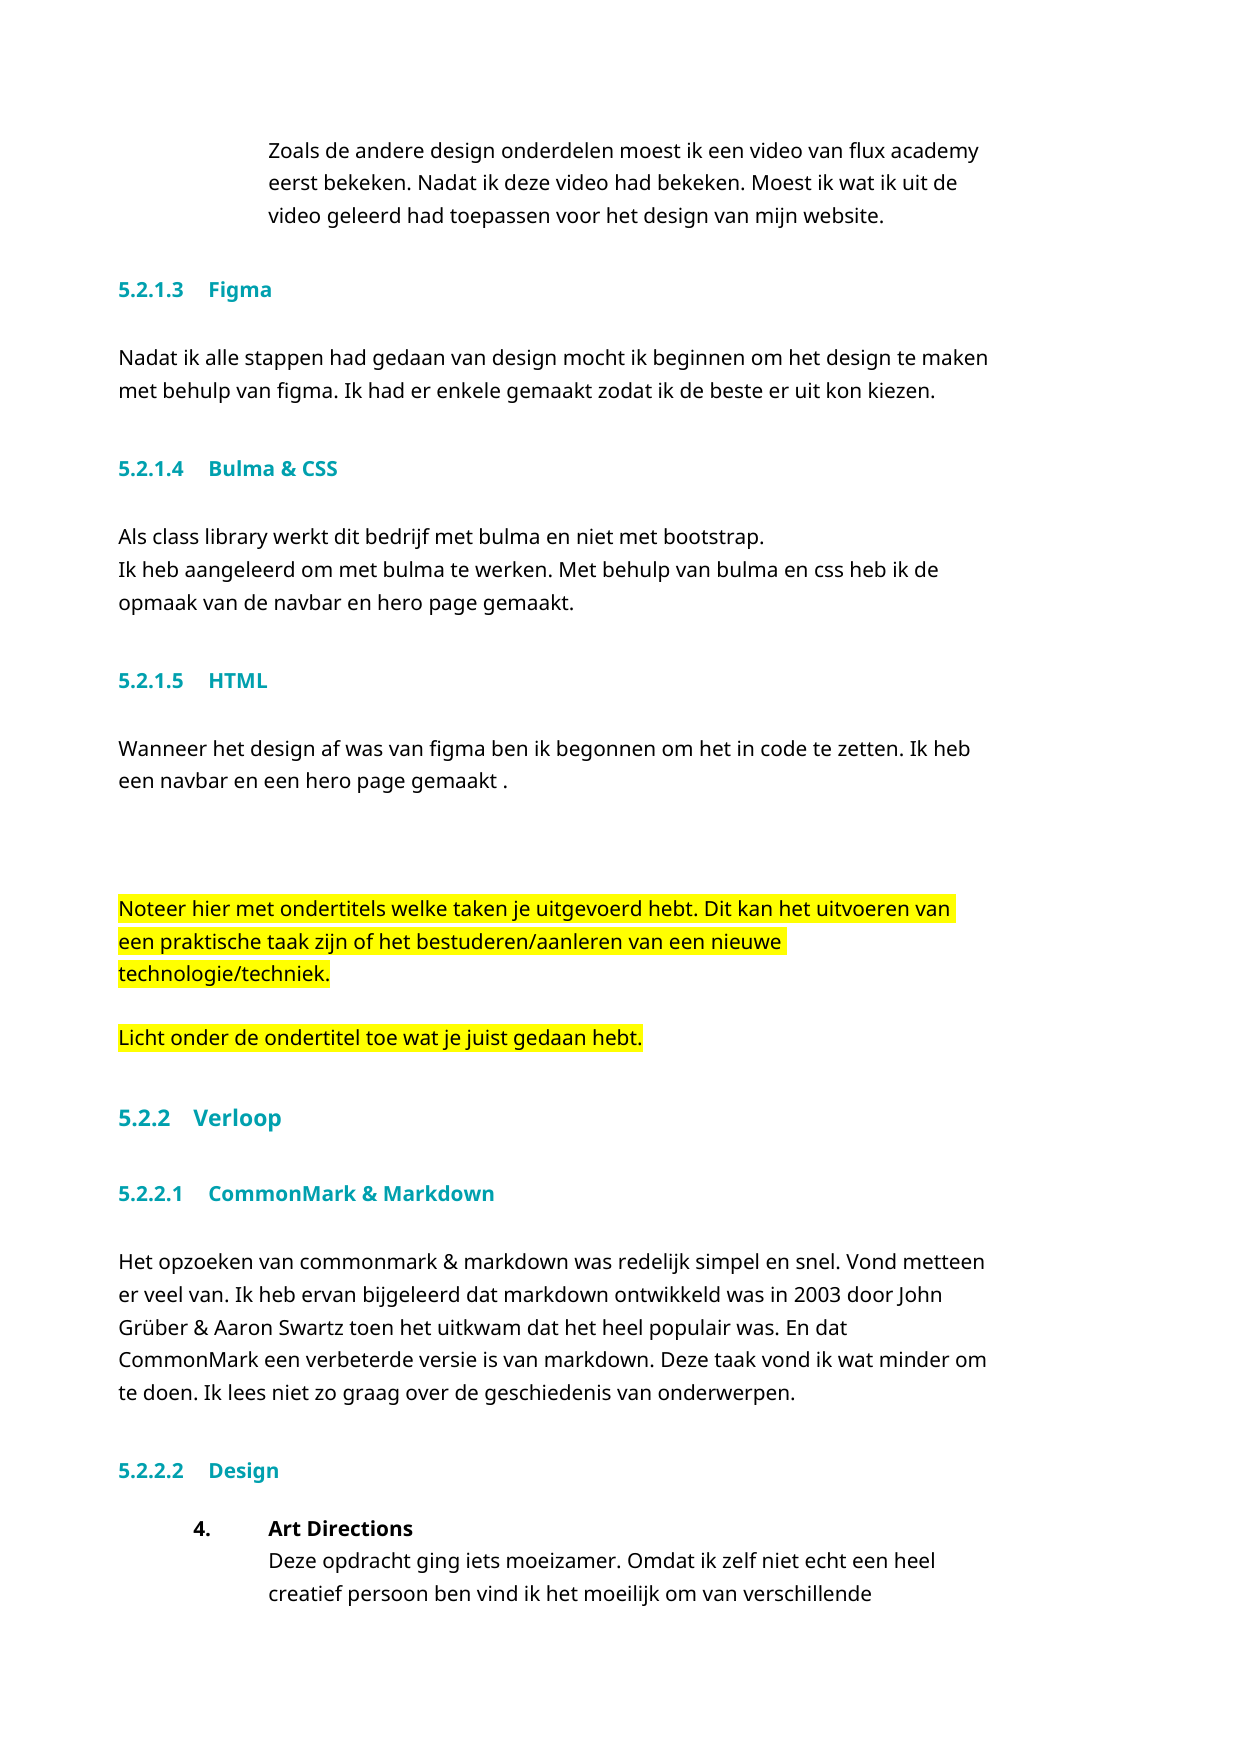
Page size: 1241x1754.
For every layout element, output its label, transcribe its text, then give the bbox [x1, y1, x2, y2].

text Als class library werkt dit bedrijf met bulma en niet met bootstrap. Ik heb aangeleerd om met bulma te werken. Met behulp van bulma en css heb ik de opmaak van de navbar en hero page gemaakt. [118, 522, 992, 616]
subtitle Bulma & CSS [118, 454, 992, 483]
subtitle Figma [118, 275, 992, 304]
subtitle Verloop [118, 1102, 992, 1133]
text Noteer hier met ondertitels welke taken je uitgevoerd hebt. Dit kan het uitvoeren van een praktische taak zijn of het bestuderen/aanleren van een nieuwe technologie/techniek. [118, 894, 992, 988]
list Art Directions [193, 1514, 992, 1542]
text Licht onder de ondertitel toe wat je juist gedaan hebt. [118, 1023, 992, 1052]
text Het opzoeken van commonmark & markdown was redelijk simpel en snel. Vond metteen er veel van. Ik heb ervan bijgeleerd dat markdown ontwikkeld was in 2003 door John Grüber & Aaron Swartz toen het uitkwam dat het heel populair was. En dat CommonMark een verbeterde versie is van markdown. Deze taak vond ik wat minder om te doen. Ik lees niet zo graag over de geschiedenis van onderwerpen. [118, 1247, 992, 1406]
text Deze opdracht ging iets moeizamer. Omdat ik zelf niet echt een heel creatief persoon ben vind ik het moeilijk om van verschillende [268, 1547, 992, 1608]
subtitle CommonMark & Markdown [118, 1179, 992, 1208]
text Wanneer het design af was van figma ben ik begonnen om het in code te zetten. Ik heb een navbar en een hero page gemaakt . [118, 734, 992, 795]
subtitle Design [118, 1456, 992, 1485]
text Nadat ik alle stappen had gedaan van design mocht ik beginnen om het design te maken met behulp van figma. Ik had er enkele gemaakt zodat ik de beste er uit kon kiezen. [118, 343, 992, 404]
subtitle HTML [118, 666, 992, 694]
text Zoals de andere design onderdelen moest ik een video van flux academy eerst bekeken. Nadat ik deze video had bekeken. Moest ik wat ik uit de video geleerd had toepassen voor het design van mijn website. [268, 136, 992, 229]
